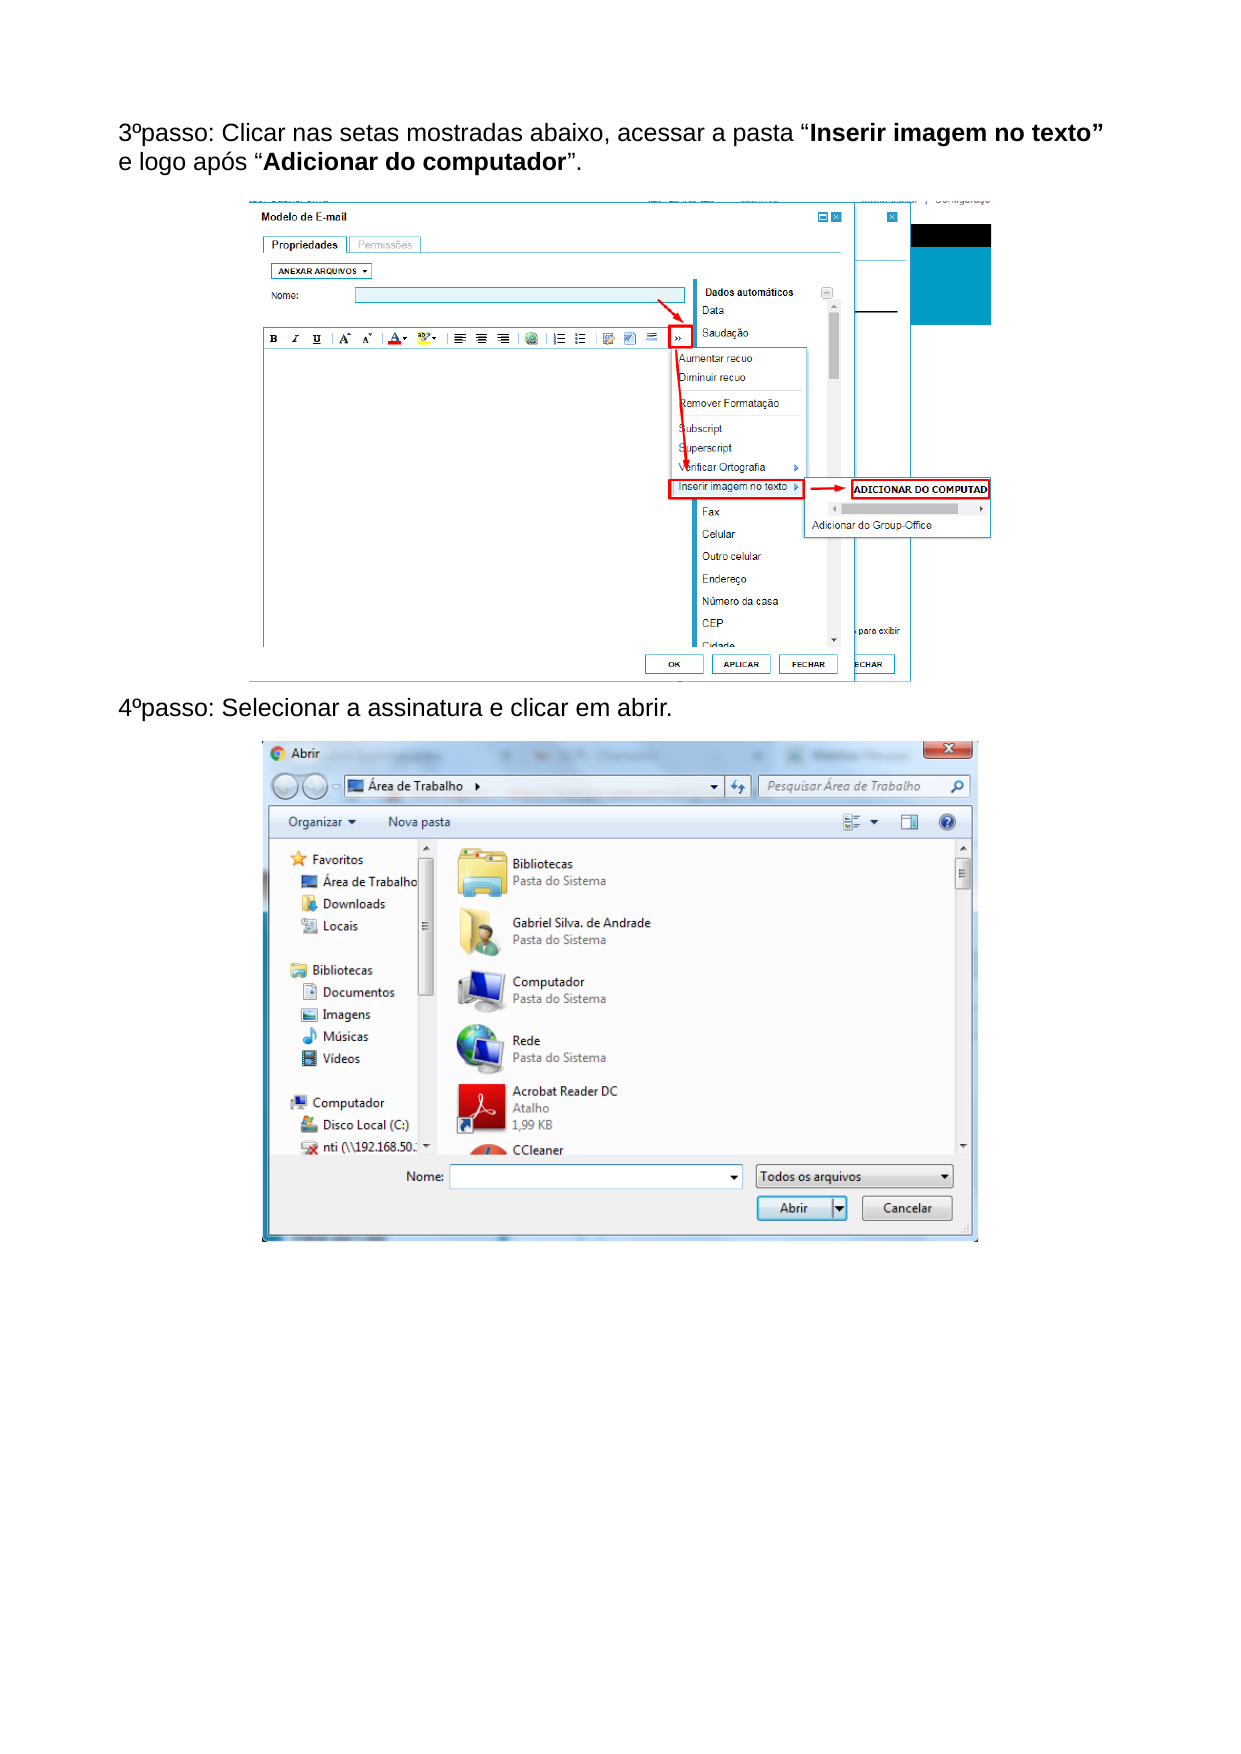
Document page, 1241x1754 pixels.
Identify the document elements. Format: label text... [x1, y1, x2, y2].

text 3ºpasso: Clicar nas setas mostradas abaixo, acessar a pasta “Inserir imagem no texto” e logo após “Adicionar do computador”. [118, 118, 1122, 176]
text 4ºpasso: Selecionar a assinatura e clicar em abrir. [118, 693, 1122, 722]
